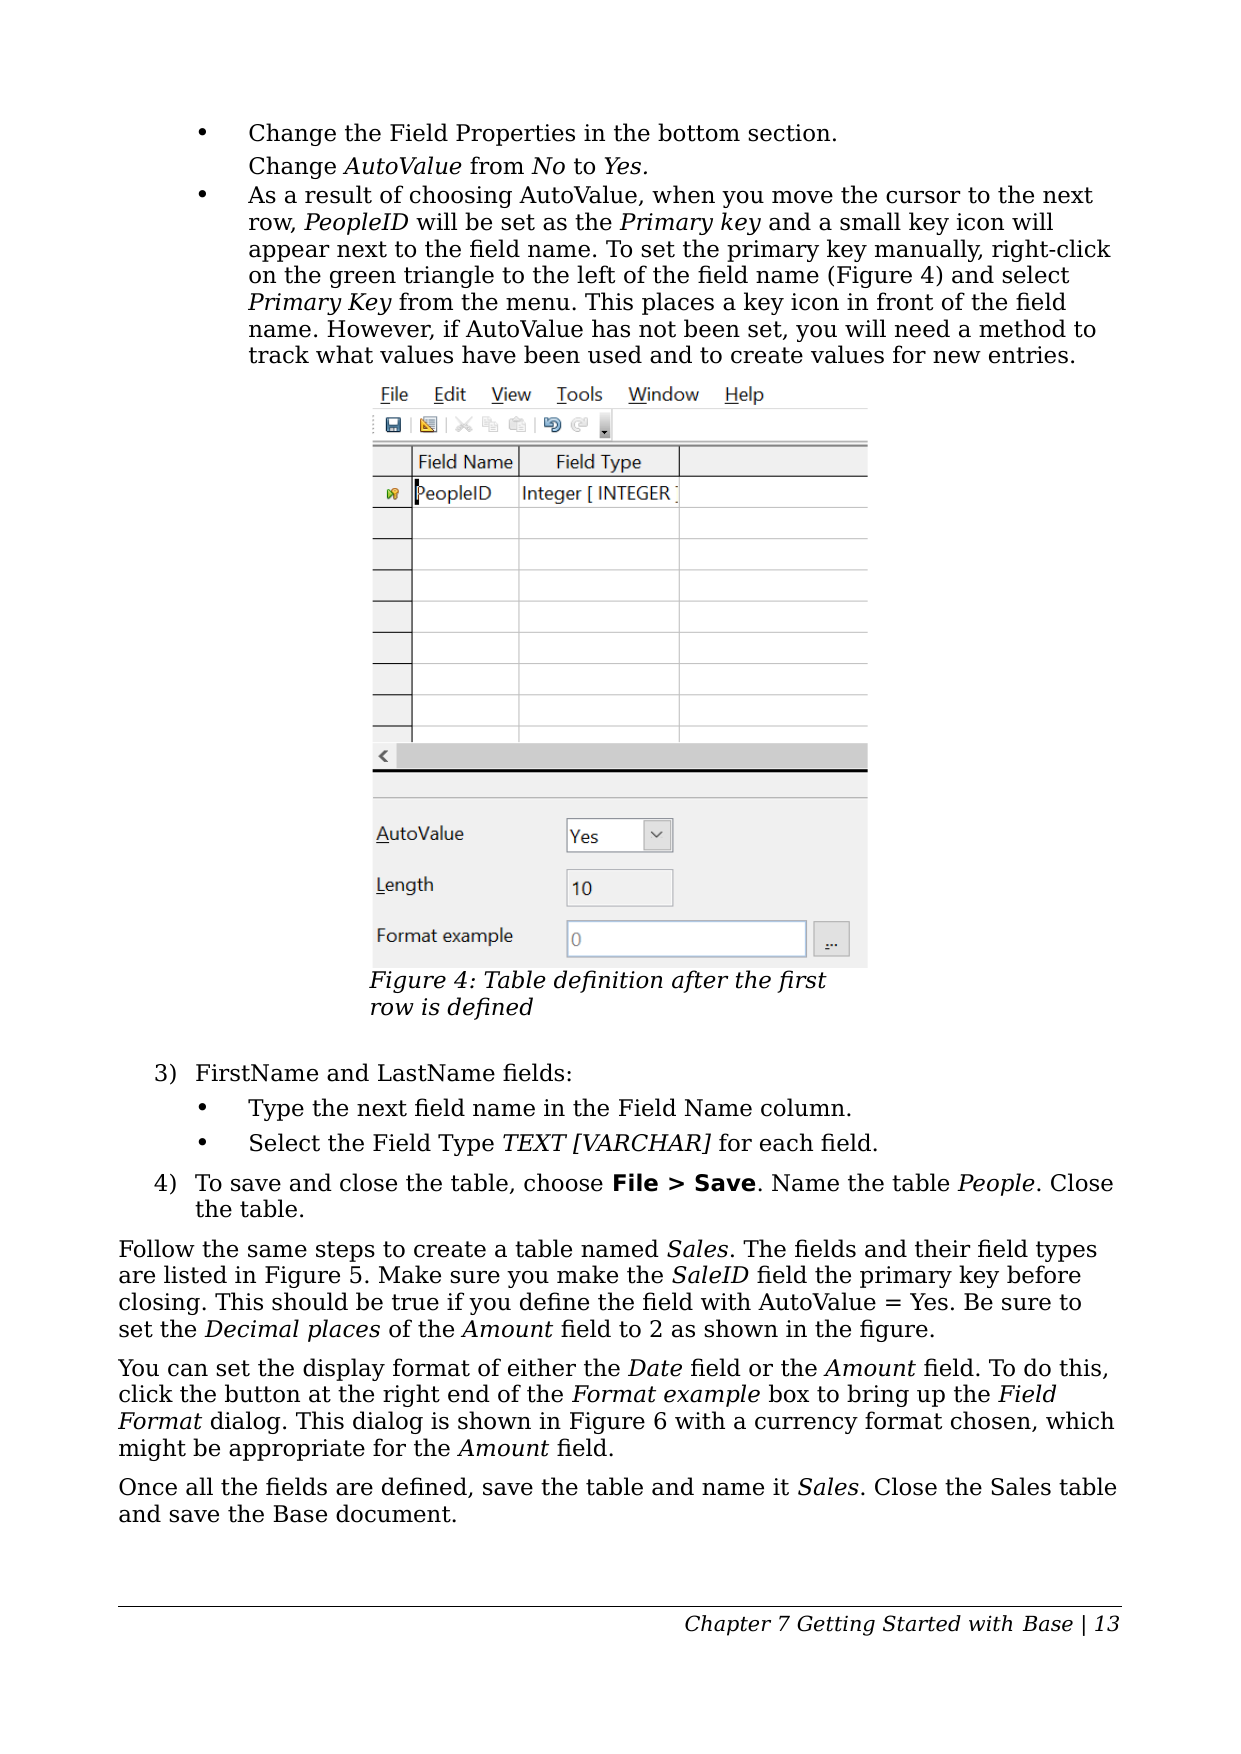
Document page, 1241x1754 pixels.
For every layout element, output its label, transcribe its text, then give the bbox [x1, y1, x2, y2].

text You can set the display format of either the Date field or the Amount field. To do this, click the button at the right end of the Format example box to bring up the Field Format dialog. This dialog is shown in Figure 6 with a currency format chosen, which might be appropriate for the Amount field. [118, 1355, 1122, 1462]
list Type the next field name in the Field Name column. [195, 1093, 1122, 1122]
list Select the Field Type TEXT [VARCHAR] for each field. [195, 1128, 1122, 1158]
text Follow the same steps to create a table named Sales. The fields and their field types are listed in Figure 5. Make sure you make the SaleID field the primary key before closing. This should be true if you define the field with AutoValue = Yes. Be sure to set the Decimal places of the Amount field to 2 as shown in the figure. [118, 1236, 1122, 1342]
text Figure 4: Table definition after the first row is defined [369, 382, 871, 1021]
list As a result of choosing AutoValue, when you move the cursor to the next row, PeopleID will be set as the Primary key and a small key icon will appear next to the field name. To set the primary key manually, right-click on the green triangle to the left of the field name (Figure 4) and select Primary Key from the menu. This places a key icon in front of the field name. However, if AutoValue has not been set, you will need a method to track what values have been used and to create values for new entries. [195, 180, 1122, 369]
picture [372, 381, 868, 968]
list FirstName and LastName fields: [177, 1060, 1122, 1087]
list Change the Field Properties in the bottom section. [195, 118, 1122, 147]
text Once all the fields are defined, save the table and name it Sales. Close the Sales table and save the Base document. [118, 1474, 1122, 1527]
list Change AutoValue from No to Yes. [248, 153, 1122, 180]
list To save and close the table, choose File > Save. Name the table People. Close the table. [177, 1170, 1122, 1223]
